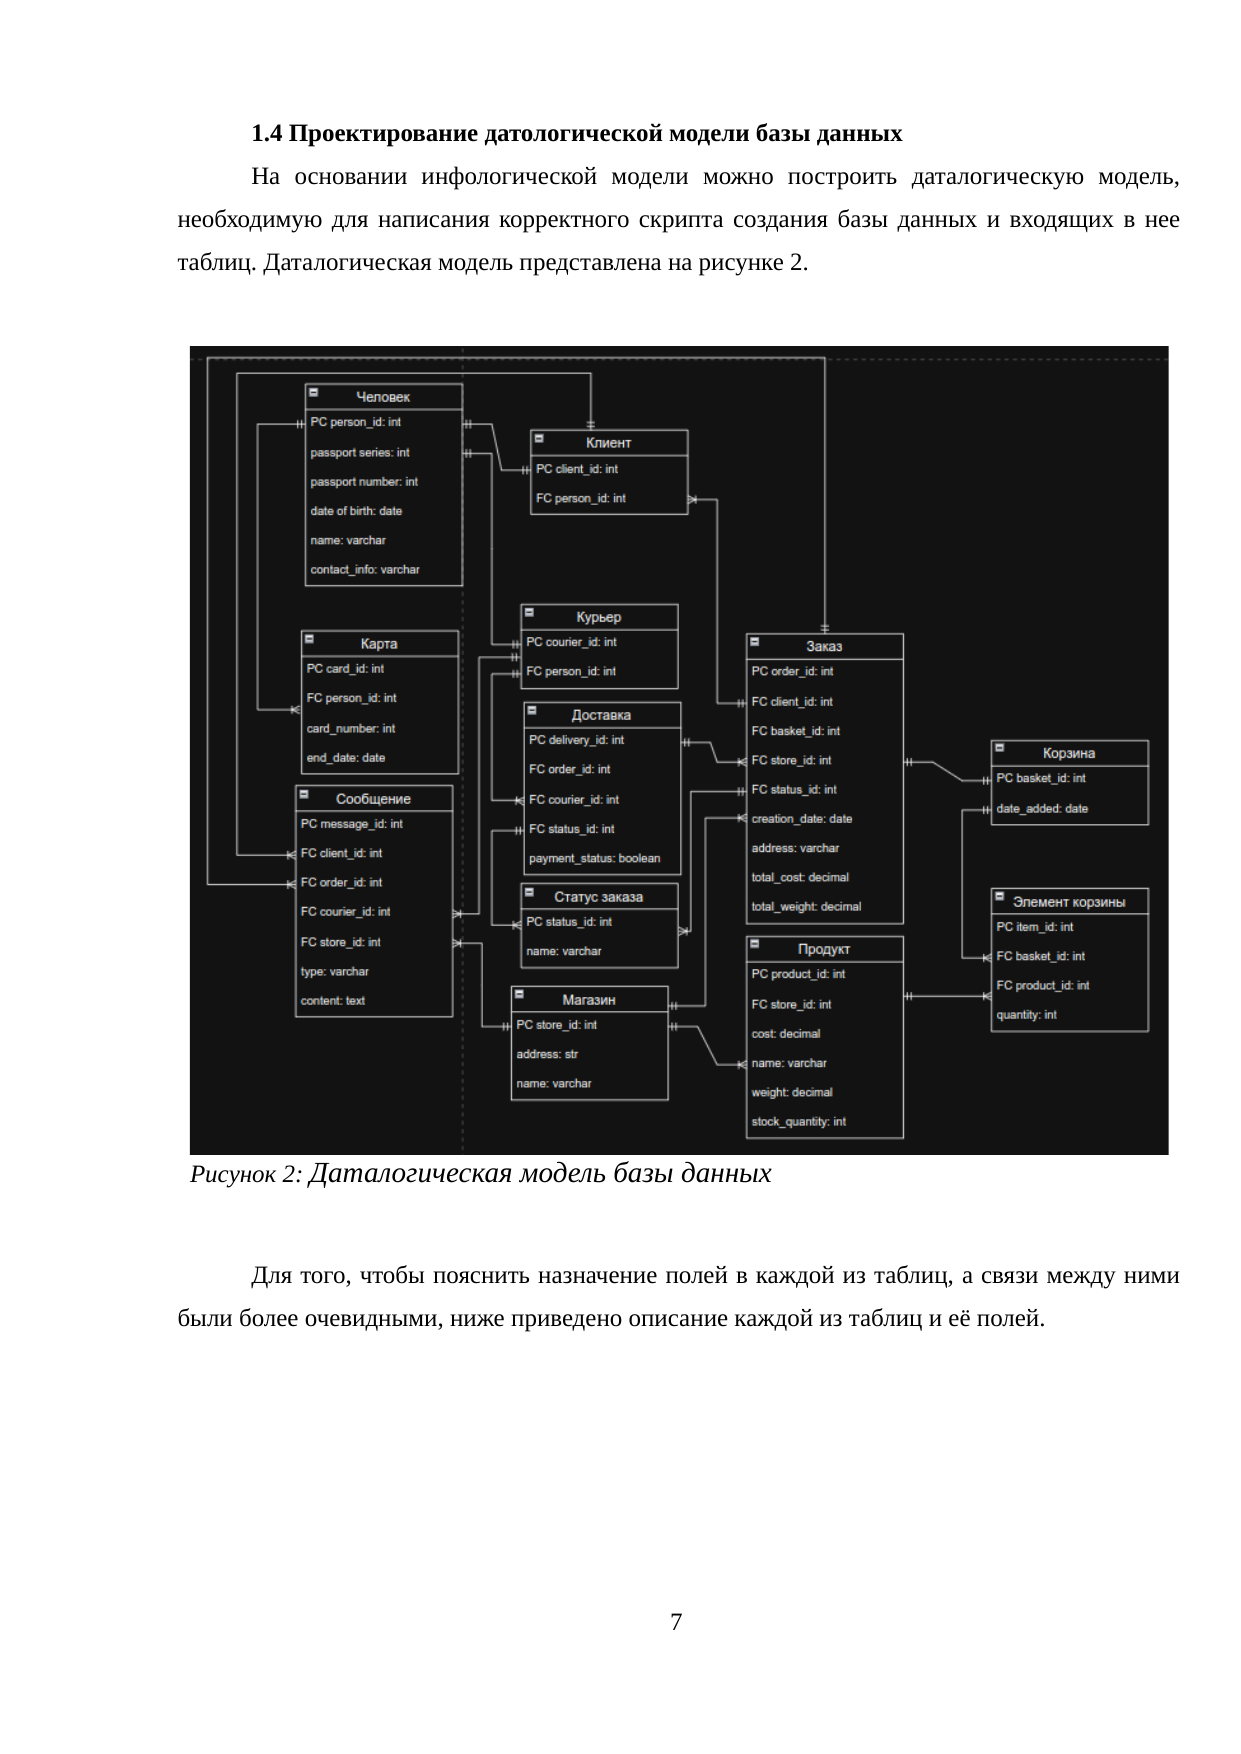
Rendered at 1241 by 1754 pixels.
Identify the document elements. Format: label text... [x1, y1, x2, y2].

text Рисунок 2: Даталогическая модель базы данных [190, 1155, 1169, 1188]
text На основании инфологической модели можно построить даталогическую модель, необходимую для написания корректного скрипта создания базы данных и входящих в нее таблиц. Даталогическая модель представлена на рисунке 2. [177, 161, 1181, 276]
picture [189, 346, 1169, 1155]
text 1.4 Проектирование датологической модели базы данных [177, 118, 1181, 147]
text Для того, чтобы пояснить назначение полей в каждой из таблиц, а связи между ними были более очевидными, ниже приведено описание каждой из таблиц и её полей. [177, 1260, 1181, 1332]
